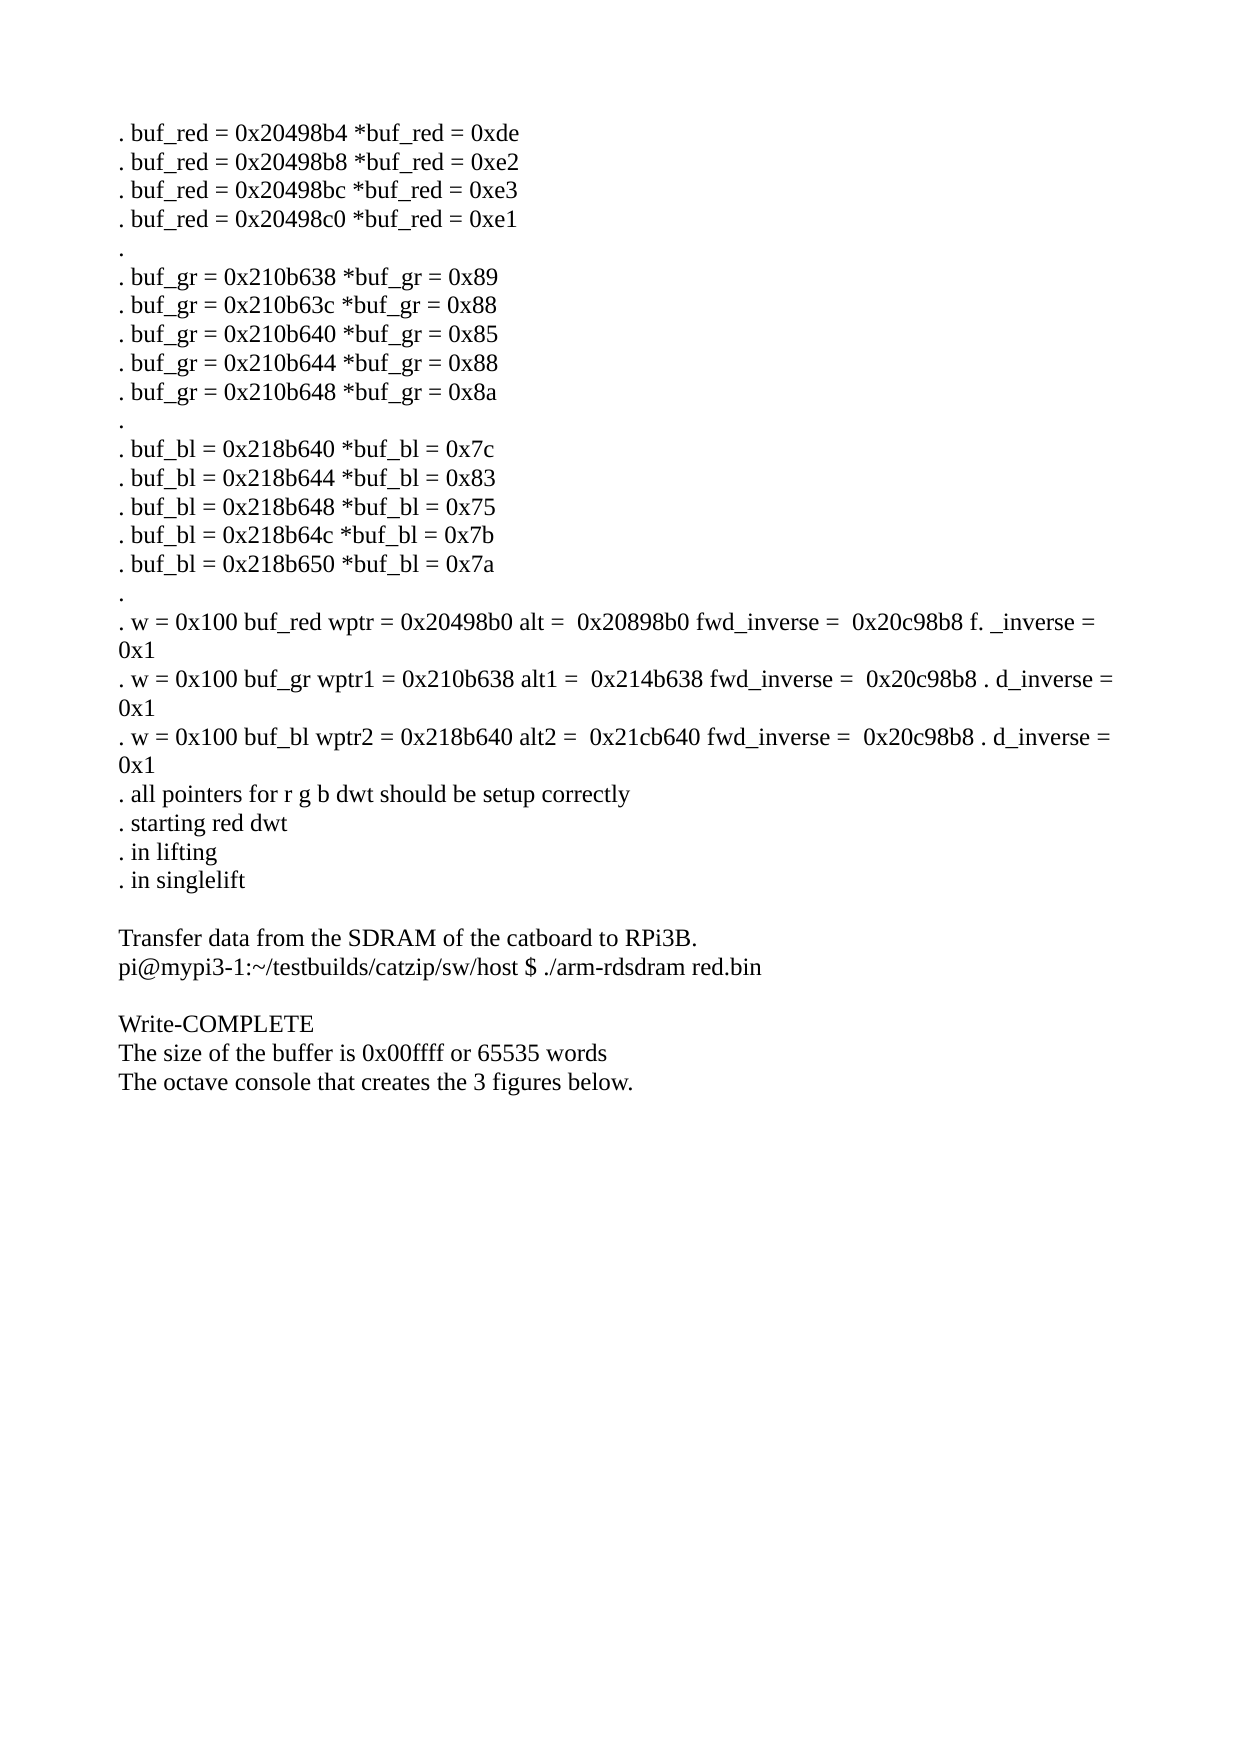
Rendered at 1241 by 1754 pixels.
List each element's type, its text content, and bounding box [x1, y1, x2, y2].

text . buf_red = 0x20498bc *buf_red = 0xe3 [118, 176, 1122, 204]
text . w = 0x100 buf_red wptr = 0x20498b0 alt = 0x20898b0 fwd_inverse = 0x20c98b8 f. _inverse = 0x1 [118, 607, 1122, 664]
text . [118, 233, 1122, 262]
text . buf_gr = 0x210b648 *buf_gr = 0x8a [118, 377, 1122, 406]
text . buf_bl = 0x218b644 *buf_bl = 0x83 [118, 463, 1122, 492]
text The octave console that creates the 3 figures below. [118, 1067, 1122, 1096]
text . buf_red = 0x20498c0 *buf_red = 0xe1 [118, 204, 1122, 233]
text . starting red dwt [118, 808, 1122, 837]
text . w = 0x100 buf_gr wptr1 = 0x210b638 alt1 = 0x214b638 fwd_inverse = 0x20c98b8 . d_inverse = 0x1 [118, 664, 1122, 722]
text . buf_bl = 0x218b640 *buf_bl = 0x7c [118, 434, 1122, 463]
text . [118, 578, 1122, 607]
text . buf_bl = 0x218b650 *buf_bl = 0x7a [118, 549, 1122, 578]
text . w = 0x100 buf_bl wptr2 = 0x218b640 alt2 = 0x21cb640 fwd_inverse = 0x20c98b8 . d_inverse = 0x1 [118, 722, 1122, 779]
text . buf_bl = 0x218b64c *buf_bl = 0x7b [118, 521, 1122, 549]
text . in lifting [118, 837, 1122, 866]
text . buf_red = 0x20498b8 *buf_red = 0xe2 [118, 147, 1122, 176]
text . buf_gr = 0x210b63c *buf_gr = 0x88 [118, 291, 1122, 319]
text The size of the buffer is 0x00ffff or 65535 words [118, 1038, 1122, 1067]
text pi@mypi3-1:~/testbuilds/catzip/sw/host $ ./arm-rdsdram red.bin [118, 952, 1122, 981]
text . in singlelift [118, 866, 1122, 894]
text . all pointers for r g b dwt should be setup correctly [118, 779, 1122, 808]
text . buf_gr = 0x210b644 *buf_gr = 0x88 [118, 348, 1122, 377]
text . [118, 406, 1122, 434]
text . buf_red = 0x20498b4 *buf_red = 0xde [118, 118, 1122, 147]
text . buf_gr = 0x210b640 *buf_gr = 0x85 [118, 319, 1122, 348]
text Write-COMPLETE [118, 1009, 1122, 1038]
text Transfer data from the SDRAM of the catboard to RPi3B. [118, 923, 1122, 952]
text . buf_gr = 0x210b638 *buf_gr = 0x89 [118, 262, 1122, 291]
text . buf_bl = 0x218b648 *buf_bl = 0x75 [118, 492, 1122, 521]
